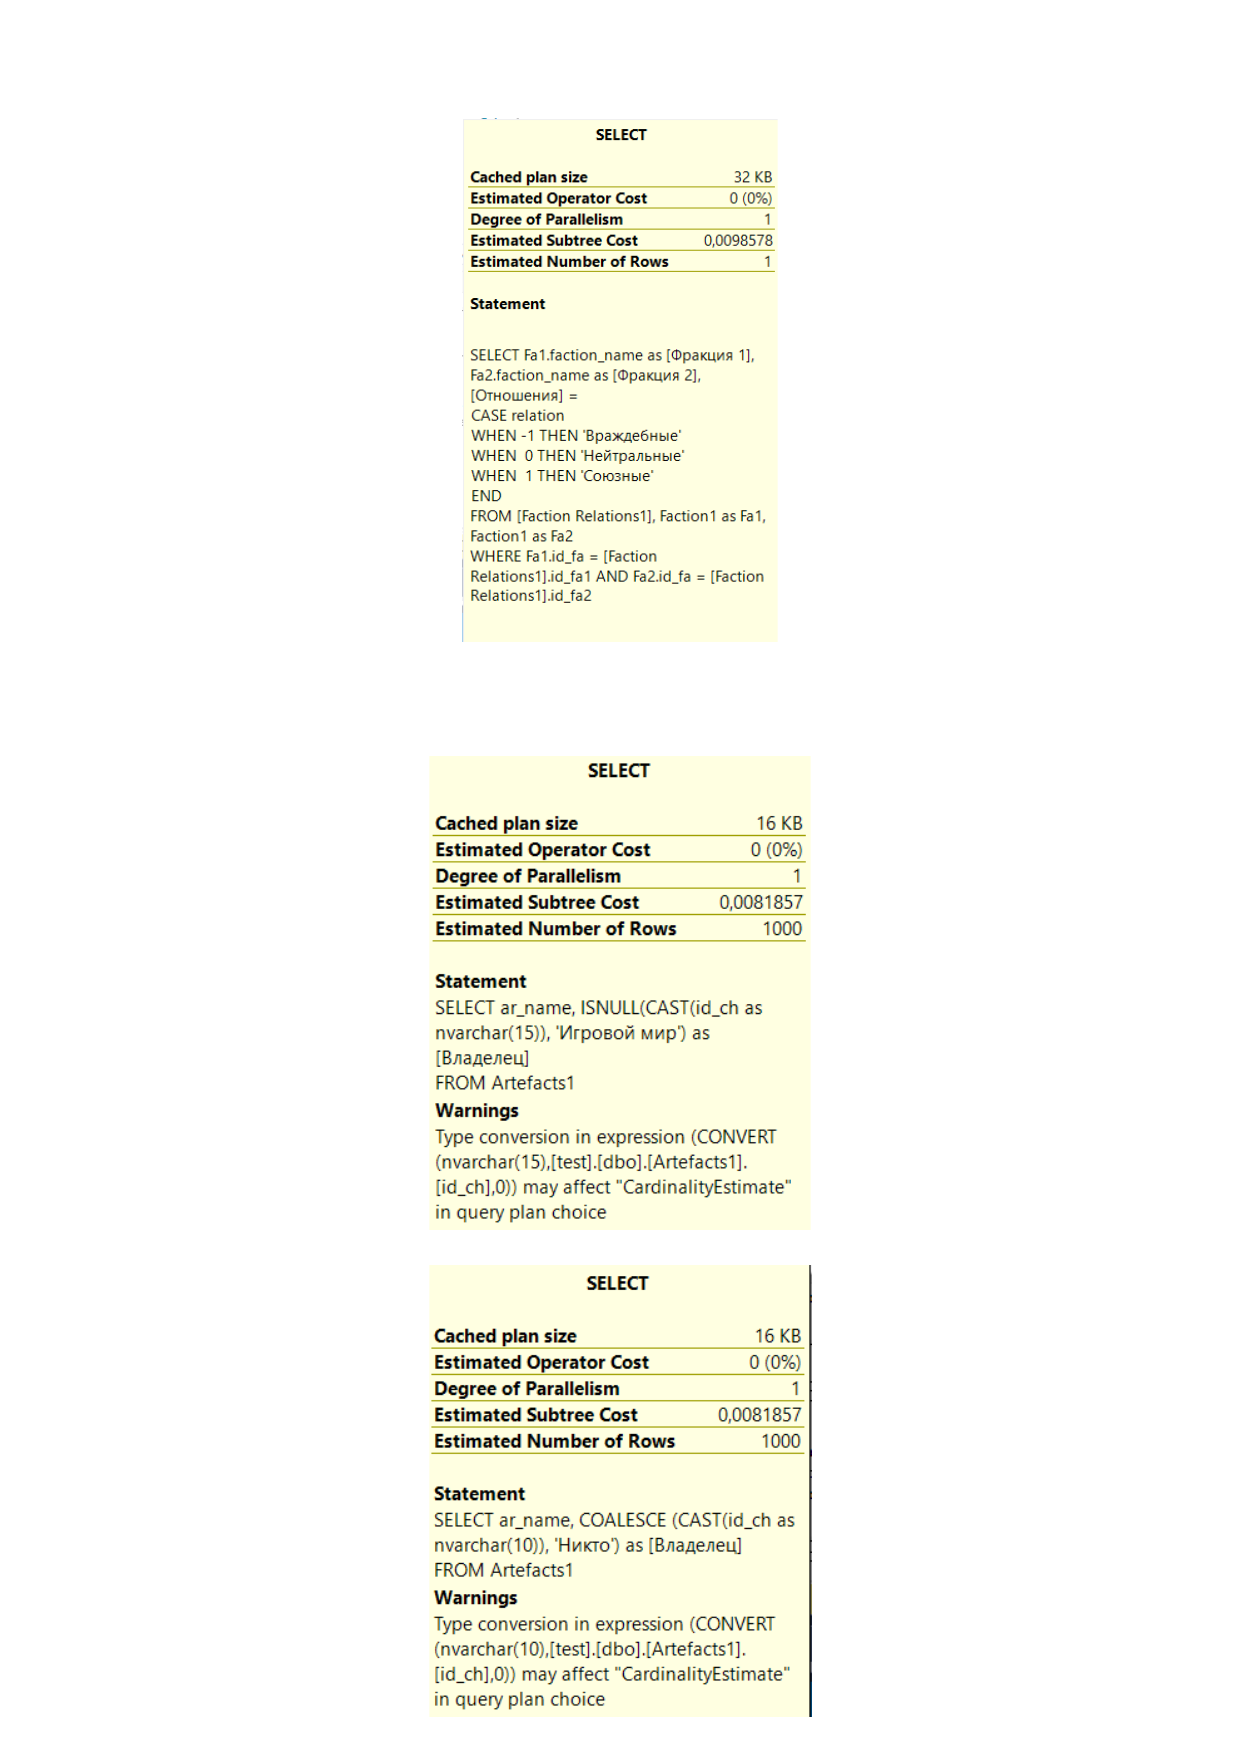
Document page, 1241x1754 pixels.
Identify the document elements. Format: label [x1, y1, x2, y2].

picture [429, 1265, 812, 1717]
picture [429, 756, 811, 1230]
picture [462, 118, 778, 642]
